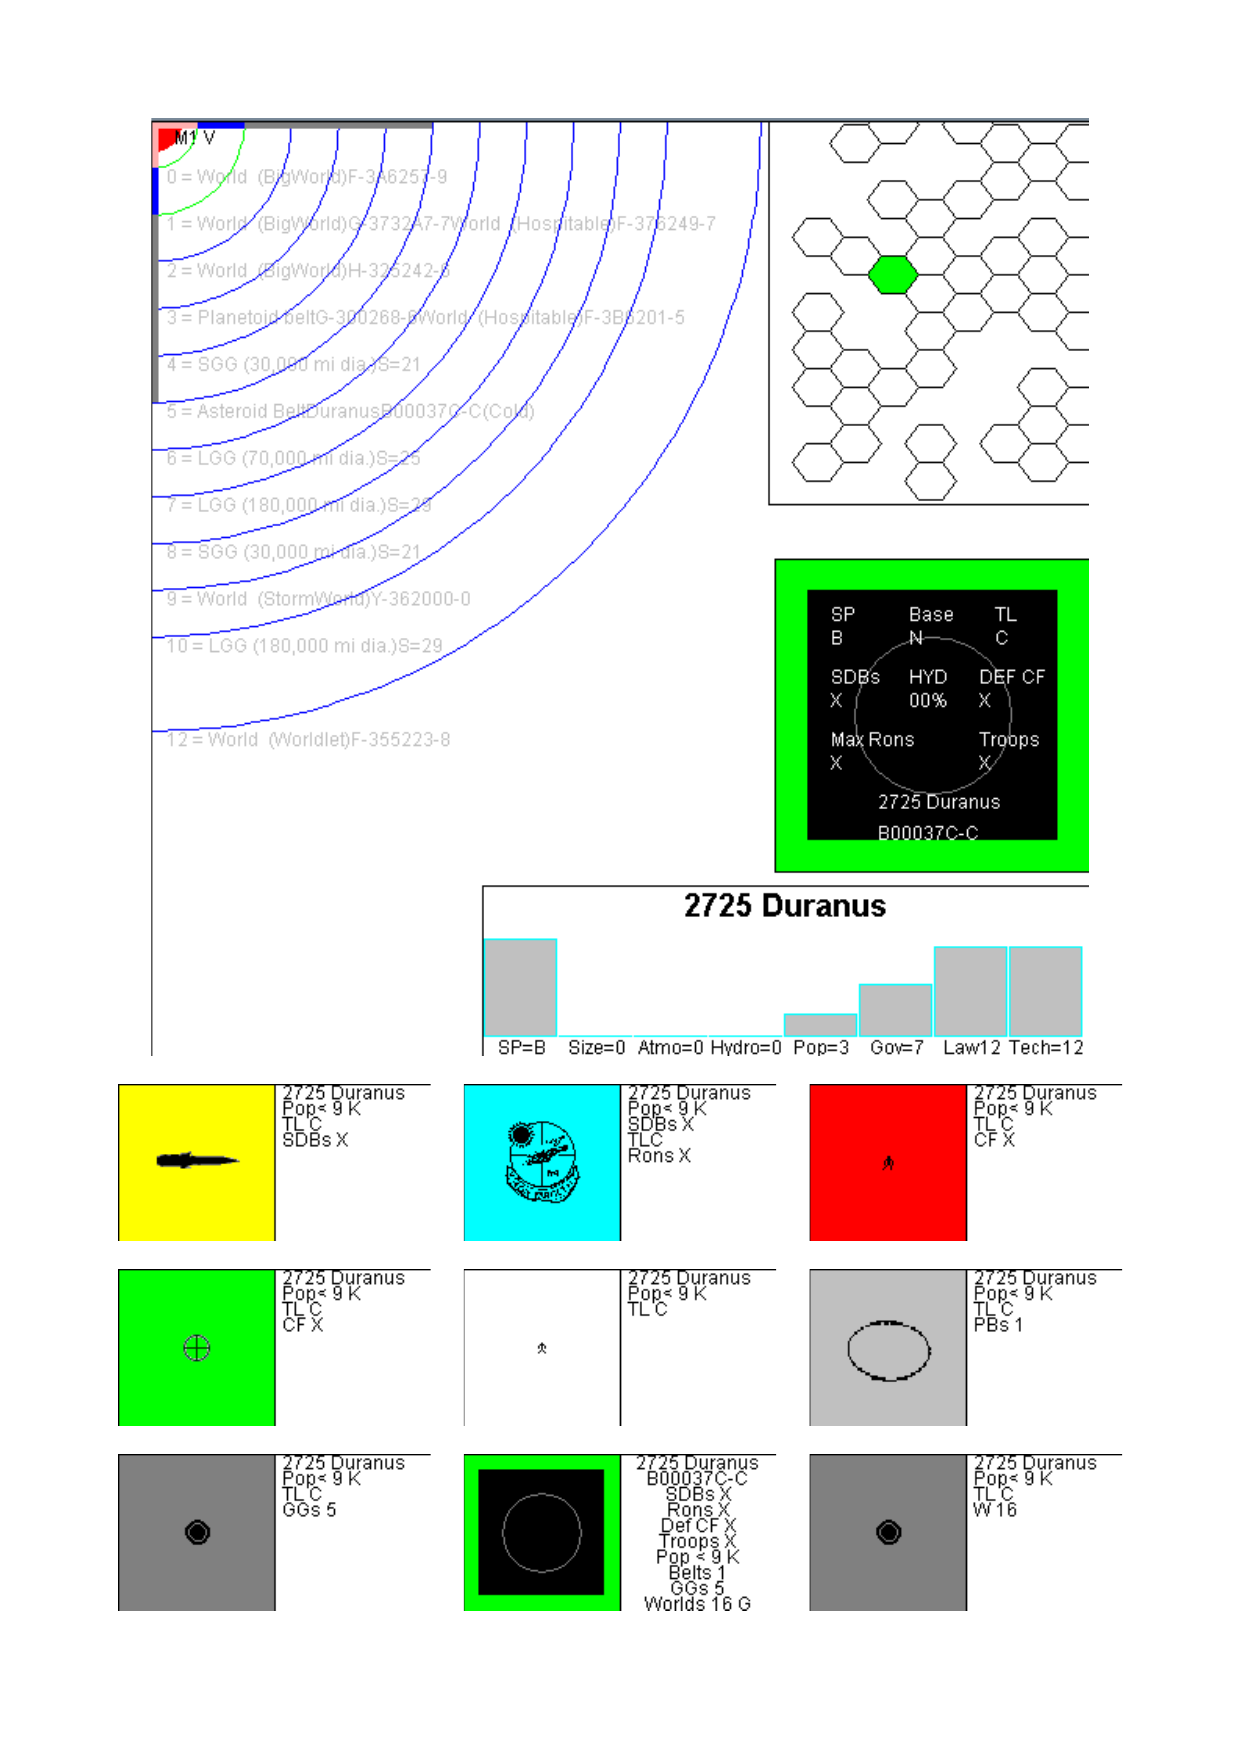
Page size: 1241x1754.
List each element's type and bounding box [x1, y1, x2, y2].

picture [809, 1269, 1123, 1426]
picture [118, 1454, 431, 1611]
picture [151, 118, 1089, 1056]
picture [463, 1084, 777, 1241]
picture [463, 1269, 777, 1426]
picture [118, 1269, 431, 1426]
picture [809, 1084, 1123, 1241]
picture [809, 1454, 1123, 1611]
picture [118, 1084, 431, 1241]
picture [463, 1454, 777, 1611]
